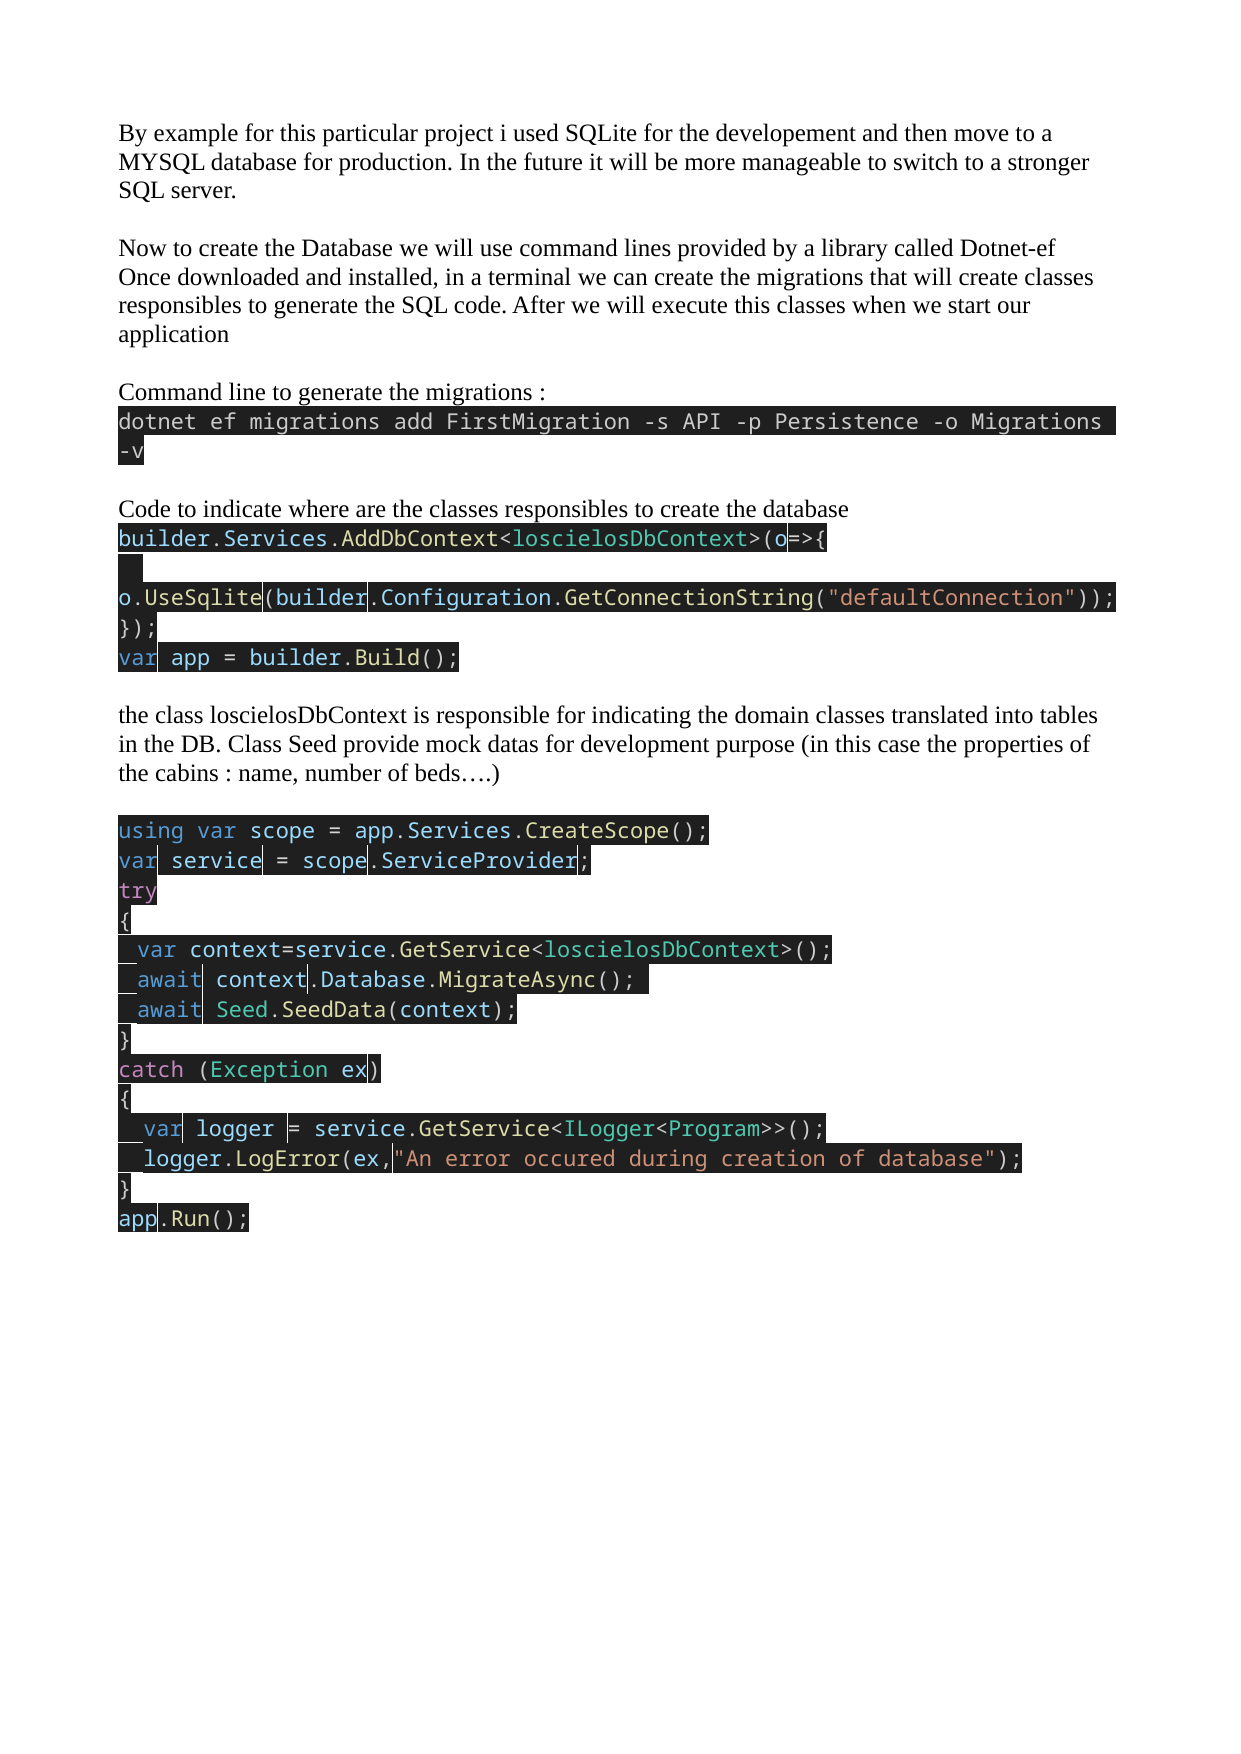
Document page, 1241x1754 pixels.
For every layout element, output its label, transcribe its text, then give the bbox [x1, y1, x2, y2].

text await context.Database.MigrateAsync(); [118, 964, 1122, 994]
text Code to indicate where are the classes responsibles to create the database [118, 494, 1122, 523]
text var app = builder.Build(); [118, 642, 1122, 672]
text catch (Exception ex) [118, 1054, 1122, 1083]
text app.Run(); [118, 1203, 1122, 1232]
text dotnet ef migrations add FirstMigration -s API -p Persistence -o Migrations -v [118, 406, 1122, 465]
text Now to create the Database we will use command lines provided by a library called Dotnet-ef [118, 233, 1122, 262]
text } [118, 1024, 1122, 1054]
text builder.Services.AddDbContext<loscielosDbContext>(o=>{ [118, 523, 1122, 552]
text Once downloaded and installed, in a terminal we can create the migrations that will create classes responsibles to generate the SQL code. After we will execute this classes when we start our application [118, 262, 1122, 348]
text the class loscielosDbContext is responsible for indicating the domain classes translated into tables in the DB. Class Seed provide mock datas for development purpose (in this case the properties of the cabins : name, number of beds….) [118, 700, 1122, 787]
text using var scope = app.Services.CreateScope(); [118, 815, 1122, 845]
text var service = scope.ServiceProvider; [118, 845, 1122, 875]
text By example for this particular project i used SQLite for the developement and then move to a MYSQL database for production. In the future it will be more manageable to switch to a stronger SQL server. [118, 118, 1122, 204]
text }); [118, 612, 1122, 642]
text o.UseSqlite(builder.Configuration.GetConnectionString("defaultConnection")); [118, 552, 1122, 612]
text try [118, 875, 1122, 905]
text { [118, 1083, 1122, 1113]
text } [118, 1173, 1122, 1203]
text Command line to generate the migrations : [118, 377, 1122, 406]
text var context=service.GetService<loscielosDbContext>(); [118, 934, 1122, 964]
text { [118, 905, 1122, 934]
text var logger = service.GetService<ILogger<Program>>(); [118, 1113, 1122, 1143]
text await Seed.SeedData(context); [118, 994, 1122, 1024]
text logger.LogError(ex,"An error occured during creation of database"); [118, 1143, 1122, 1173]
